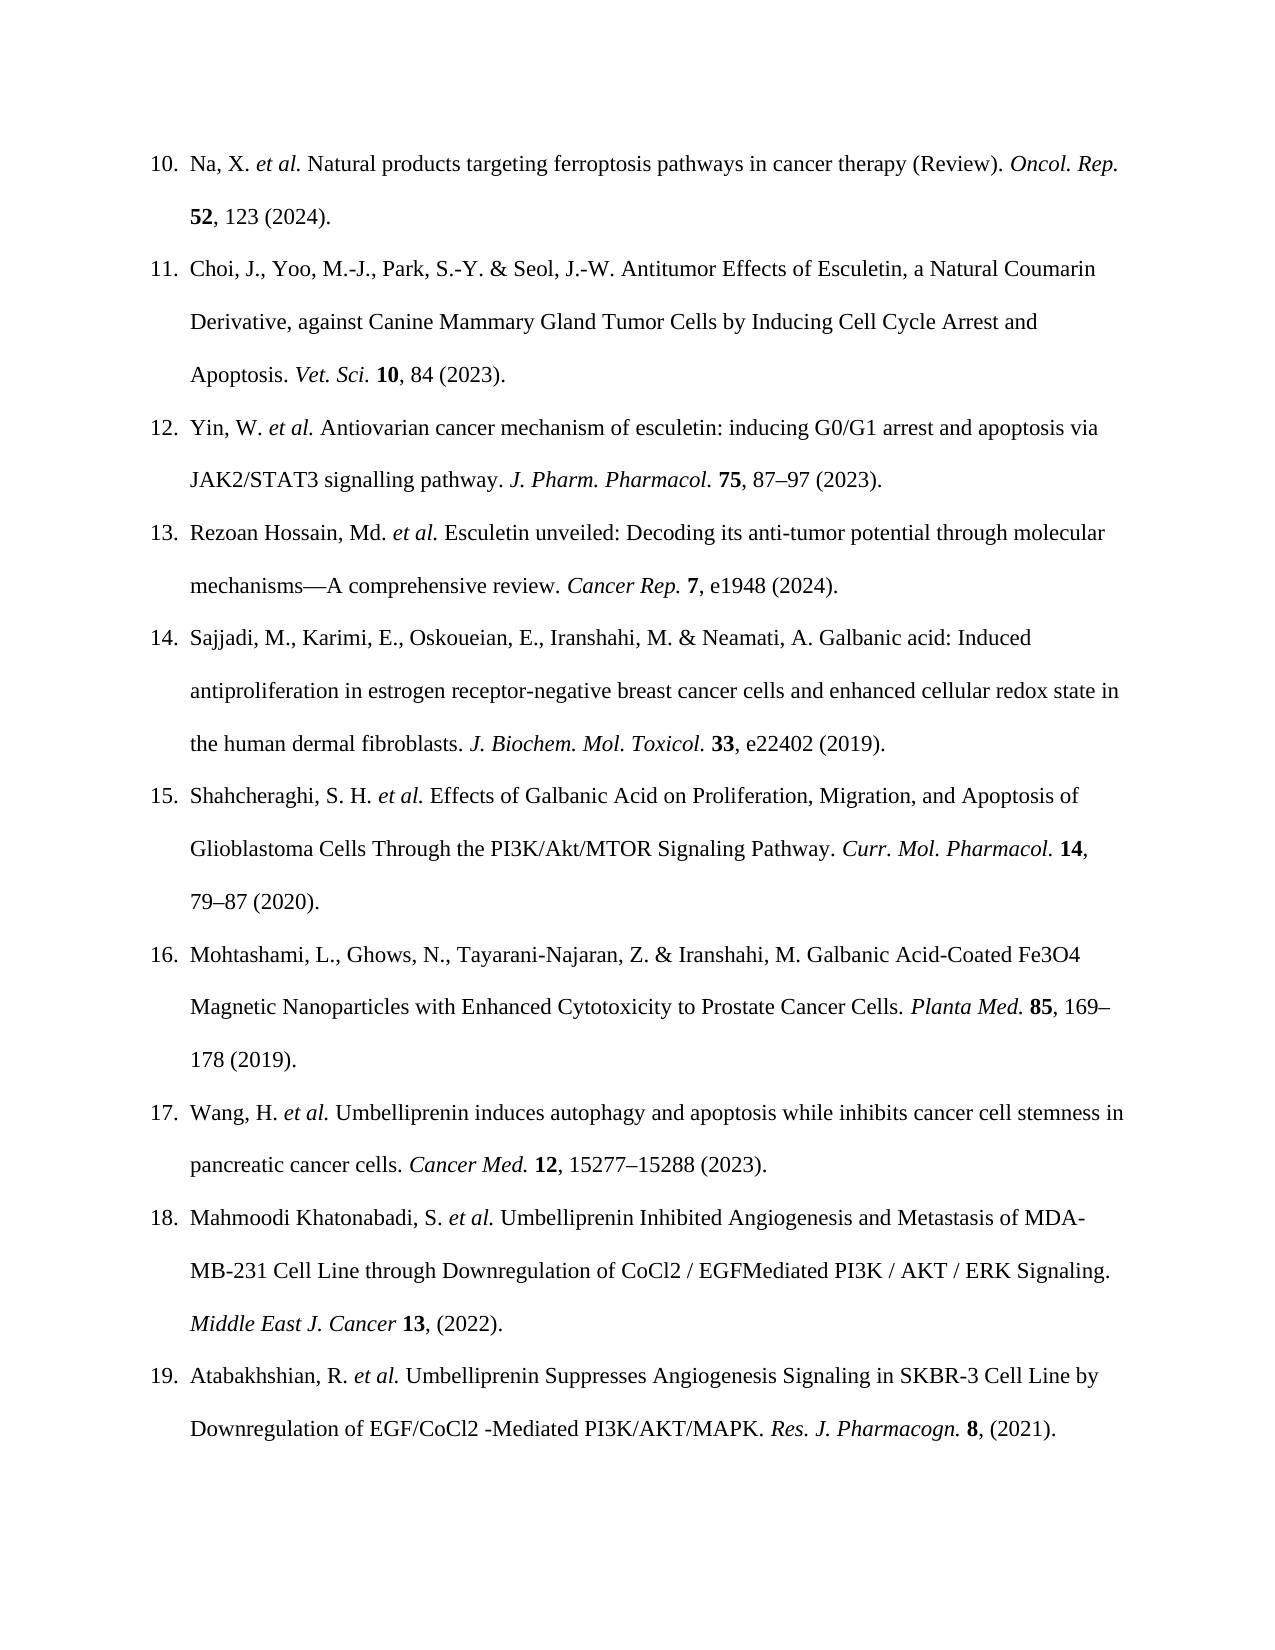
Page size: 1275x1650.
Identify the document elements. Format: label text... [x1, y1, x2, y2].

text 13. Rezoan Hossain, Md. et al. Esculetin unveiled: Decoding its anti‐tumor potential through molecular mechanisms—A comprehensive review. Cancer Rep. 7, e1948 (2024). [150, 519, 1125, 598]
text 14. Sajjadi, M., Karimi, E., Oskoueian, E., Iranshahi, M. & Neamati, A. Galbanic acid: Induced antiproliferation in estrogen receptor-negative breast cancer cells and enhanced cellular redox state in the human dermal fibroblasts. J. Biochem. Mol. Toxicol. 33, e22402 (2019). [150, 624, 1125, 756]
text 18. Mahmoodi Khatonabadi, S. et al. Umbelliprenin Inhibited Angiogenesis and Metastasis of MDA-MB-231 Cell Line through Downregulation of CoCl2 / EGFMediated PI3K / AKT / ERK Signaling. Middle East J. Cancer 13, (2022). [150, 1204, 1125, 1336]
text 17. Wang, H. et al. Umbelliprenin induces autophagy and apoptosis while inhibits cancer cell stemness in pancreatic cancer cells. Cancer Med. 12, 15277–15288 (2023). [150, 1099, 1125, 1178]
text 11. Choi, J., Yoo, M.-J., Park, S.-Y. & Seol, J.-W. Antitumor Effects of Esculetin, a Natural Coumarin Derivative, against Canine Mammary Gland Tumor Cells by Inducing Cell Cycle Arrest and Apoptosis. Vet. Sci. 10, 84 (2023). [150, 255, 1125, 387]
text 16. Mohtashami, L., Ghows, N., Tayarani-Najaran, Z. & Iranshahi, M. Galbanic Acid-Coated Fe3O4 Magnetic Nanoparticles with Enhanced Cytotoxicity to Prostate Cancer Cells. Planta Med. 85, 169–178 (2019). [150, 941, 1125, 1072]
text 10. Na, X. et al. Natural products targeting ferroptosis pathways in cancer therapy (Review). Oncol. Rep. 52, 123 (2024). [150, 150, 1125, 229]
text 12. Yin, W. et al. Antiovarian cancer mechanism of esculetin: inducing G0/G1 arrest and apoptosis via JAK2/STAT3 signalling pathway. J. Pharm. Pharmacol. 75, 87–97 (2023). [150, 413, 1125, 493]
text 19. Atabakhshian, R. et al. Umbelliprenin Suppresses Angiogenesis Signaling in SKBR-3 Cell Line by Downregulation of EGF/CoCl2 -Mediated PI3K/AKT/MAPK. Res. J. Pharmacogn. 8, (2021). [150, 1362, 1125, 1441]
text 15. Shahcheraghi, S. H. et al. Effects of Galbanic Acid on Proliferation, Migration, and Apoptosis of Glioblastoma Cells Through the PI3K/Akt/MTOR Signaling Pathway. Curr. Mol. Pharmacol. 14, 79–87 (2020). [150, 782, 1125, 914]
